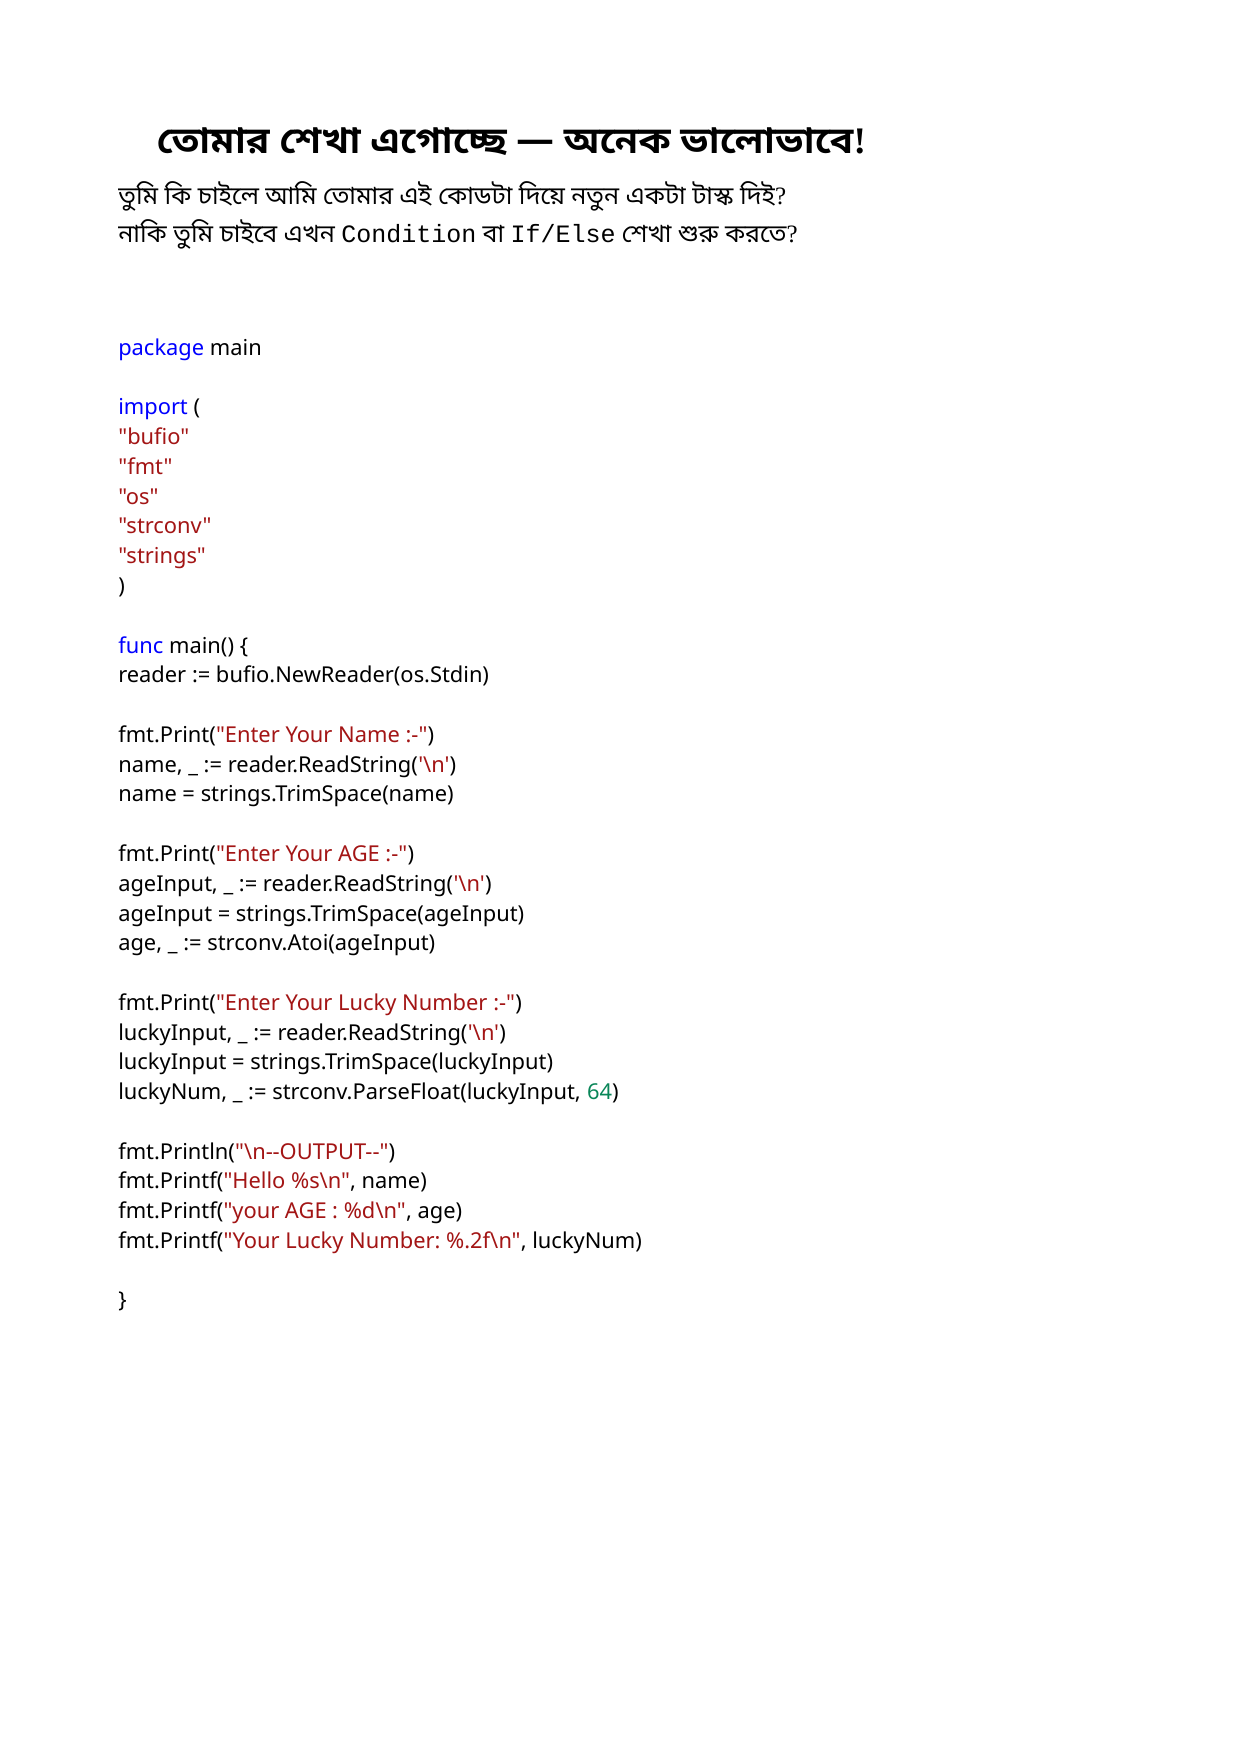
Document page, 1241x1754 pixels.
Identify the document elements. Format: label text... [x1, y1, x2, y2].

text name, _ := reader.ReadString('\n') [118, 749, 1122, 778]
text import ( [118, 391, 1122, 421]
subtitle ✅ তোমার শেখা এগোচ্ছে — অনেক ভালোভাবে! [118, 118, 1122, 168]
text "bufio" [118, 421, 1122, 451]
text fmt.Printf("your AGE : %d\n", age) [118, 1195, 1122, 1225]
text func main() { [118, 629, 1122, 659]
text reader := bufio.NewReader(os.Stdin) [118, 659, 1122, 689]
text package main [118, 332, 1122, 362]
text ageInput, _ := reader.ReadString('\n') [118, 868, 1122, 897]
text fmt.Print("Enter Your Name :-") [118, 719, 1122, 749]
text "fmt" [118, 451, 1122, 481]
text luckyInput, _ := reader.ReadString('\n') [118, 1017, 1122, 1046]
text fmt.Println("\n--OUTPUT--") [118, 1136, 1122, 1165]
text "os" [118, 481, 1122, 511]
text fmt.Print("Enter Your AGE :-") [118, 838, 1122, 868]
text luckyInput = strings.TrimSpace(luckyInput) [118, 1046, 1122, 1076]
text তুমি কি চাইলে আমি তোমার এই কোডটা দিয়ে নতুন একটা টাস্ক দিই? নাকি তুমি চাইবে এখন Condition বা If/Else শেখা শুরু করতে? [118, 181, 1122, 253]
text name = strings.TrimSpace(name) [118, 778, 1122, 808]
text ageInput = strings.TrimSpace(ageInput) [118, 897, 1122, 927]
text ) [118, 570, 1122, 600]
text luckyNum, _ := strconv.ParseFloat(luckyInput, 64) [118, 1076, 1122, 1106]
text fmt.Printf("Hello %s\n", name) [118, 1165, 1122, 1195]
text "strings" [118, 540, 1122, 570]
text "strconv" [118, 511, 1122, 540]
text age, _ := strconv.Atoi(ageInput) [118, 927, 1122, 957]
text fmt.Printf("Your Lucky Number: %.2f\n", luckyNum) [118, 1225, 1122, 1255]
text fmt.Print("Enter Your Lucky Number :-") [118, 987, 1122, 1017]
text } [118, 1284, 1122, 1314]
